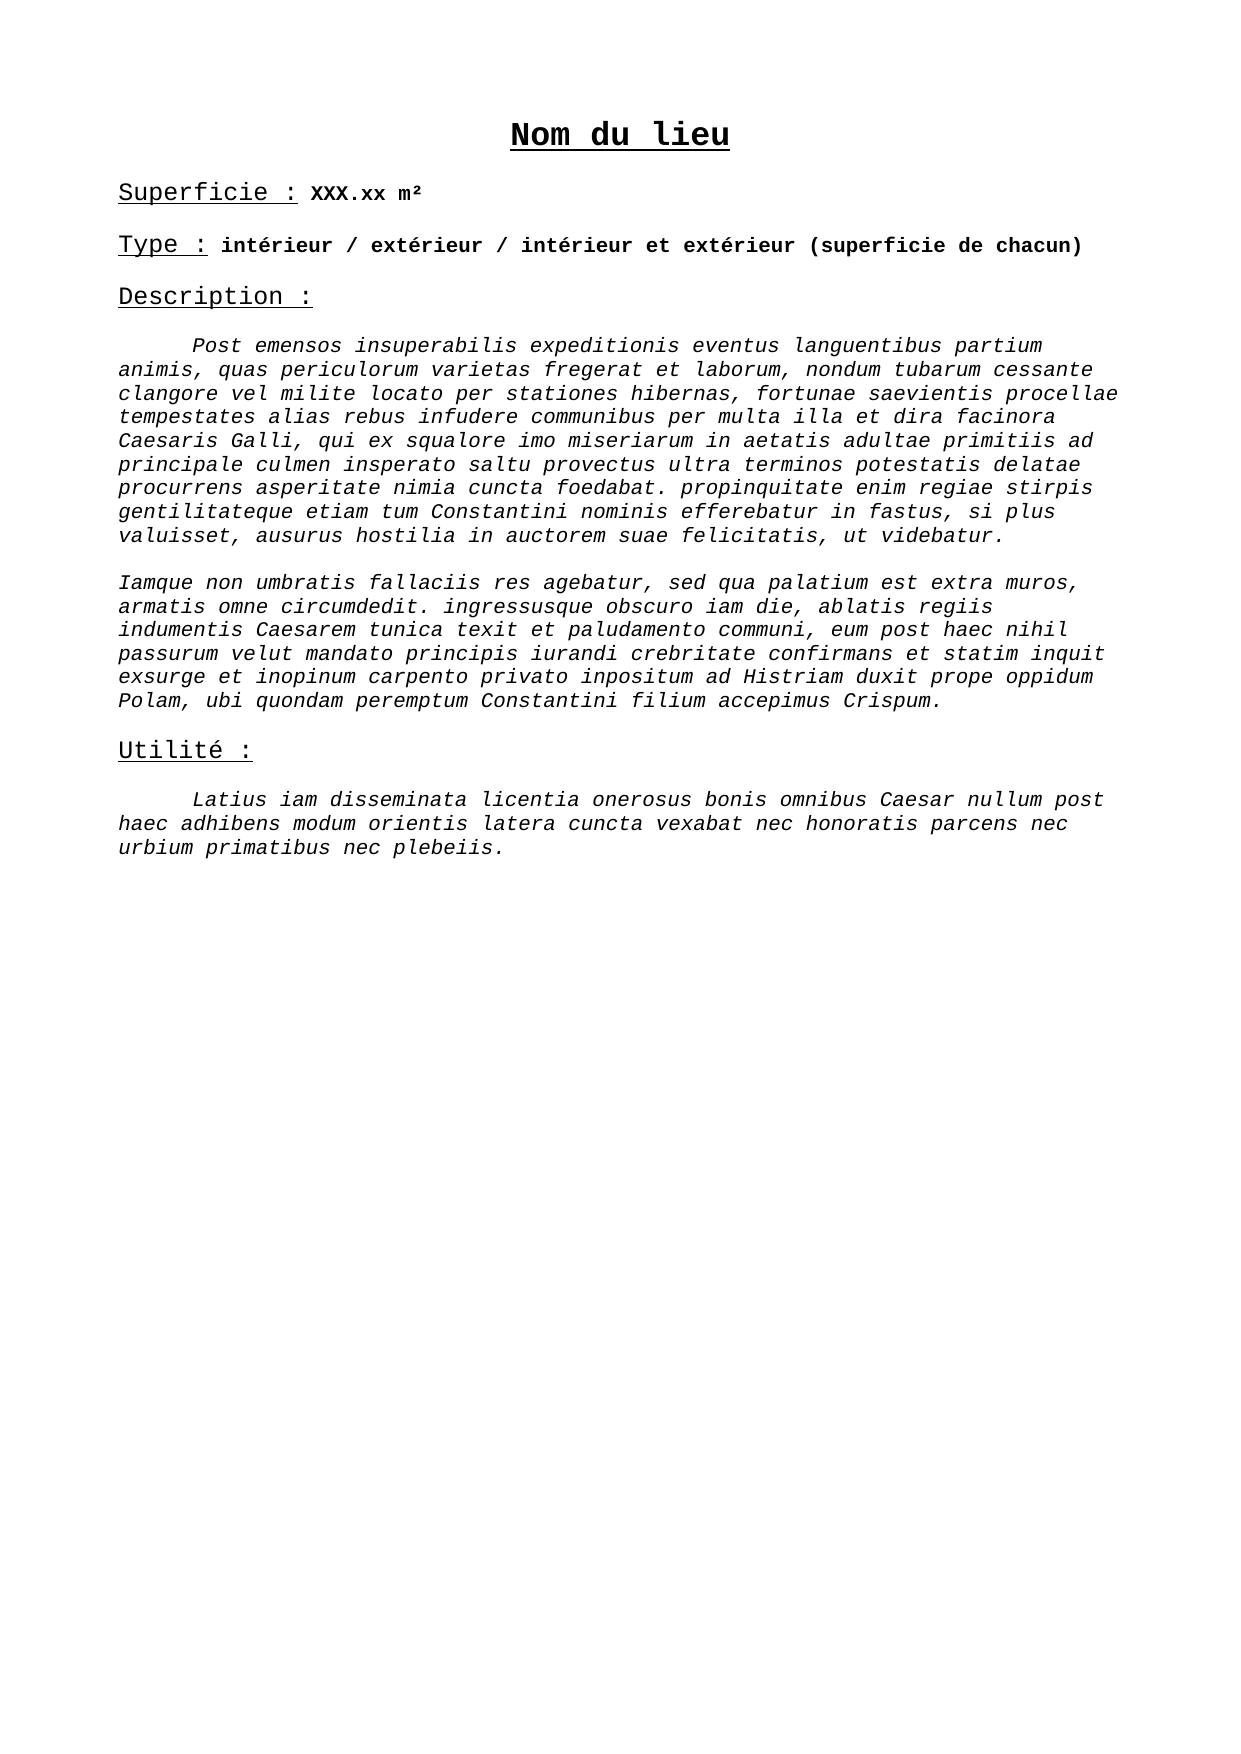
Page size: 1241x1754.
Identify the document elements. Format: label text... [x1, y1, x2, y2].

text Utilité : [118, 737, 1122, 766]
text Description : [118, 283, 1122, 312]
text Type : intérieur / extérieur / intérieur et extérieur (superficie de chacun) [118, 232, 1122, 260]
text Latius iam disseminata licentia onerosus bonis omnibus Caesar nullum post haec adhibens modum orientis latera cuncta vexabat nec honoratis parcens nec urbium primatibus nec plebeiis. [118, 789, 1122, 860]
text Nom du lieu [118, 118, 1122, 156]
text Post emensos insuperabilis expeditionis eventus languentibus partium animis, quas periculorum varietas fregerat et laborum, nondum tubarum cessante clangore vel milite locato per stationes hibernas, fortunae saevientis procellae tempestates alias rebus infudere communibus per multa illa et dira facinora Caesaris Galli, qui ex squalore imo miseriarum in aetatis adultae primitiis ad principale culmen insperato saltu provectus ultra terminos potestatis delatae procurrens asperitate nimia cuncta foedabat. propinquitate enim regiae stirpis gentilitateque etiam tum Constantini nominis efferebatur in fastus, si plus valuisset, ausurus hostilia in auctorem suae felicitatis, ut videbatur. [118, 336, 1122, 548]
text Iamque non umbratis fallaciis res agebatur, sed qua palatium est extra muros, armatis omne circumdedit. ingressusque obscuro iam die, ablatis regiis indumentis Caesarem tunica texit et paludamento communi, eum post haec nihil passurum velut mandato principis iurandi crebritate confirmans et statim inquit exsurge et inopinum carpento privato inpositum ad Histriam duxit prope oppidum Polam, ubi quondam peremptum Constantini filium accepimus Crispum. [118, 572, 1122, 714]
text Superficie : XXX.xx m² [118, 179, 1122, 208]
